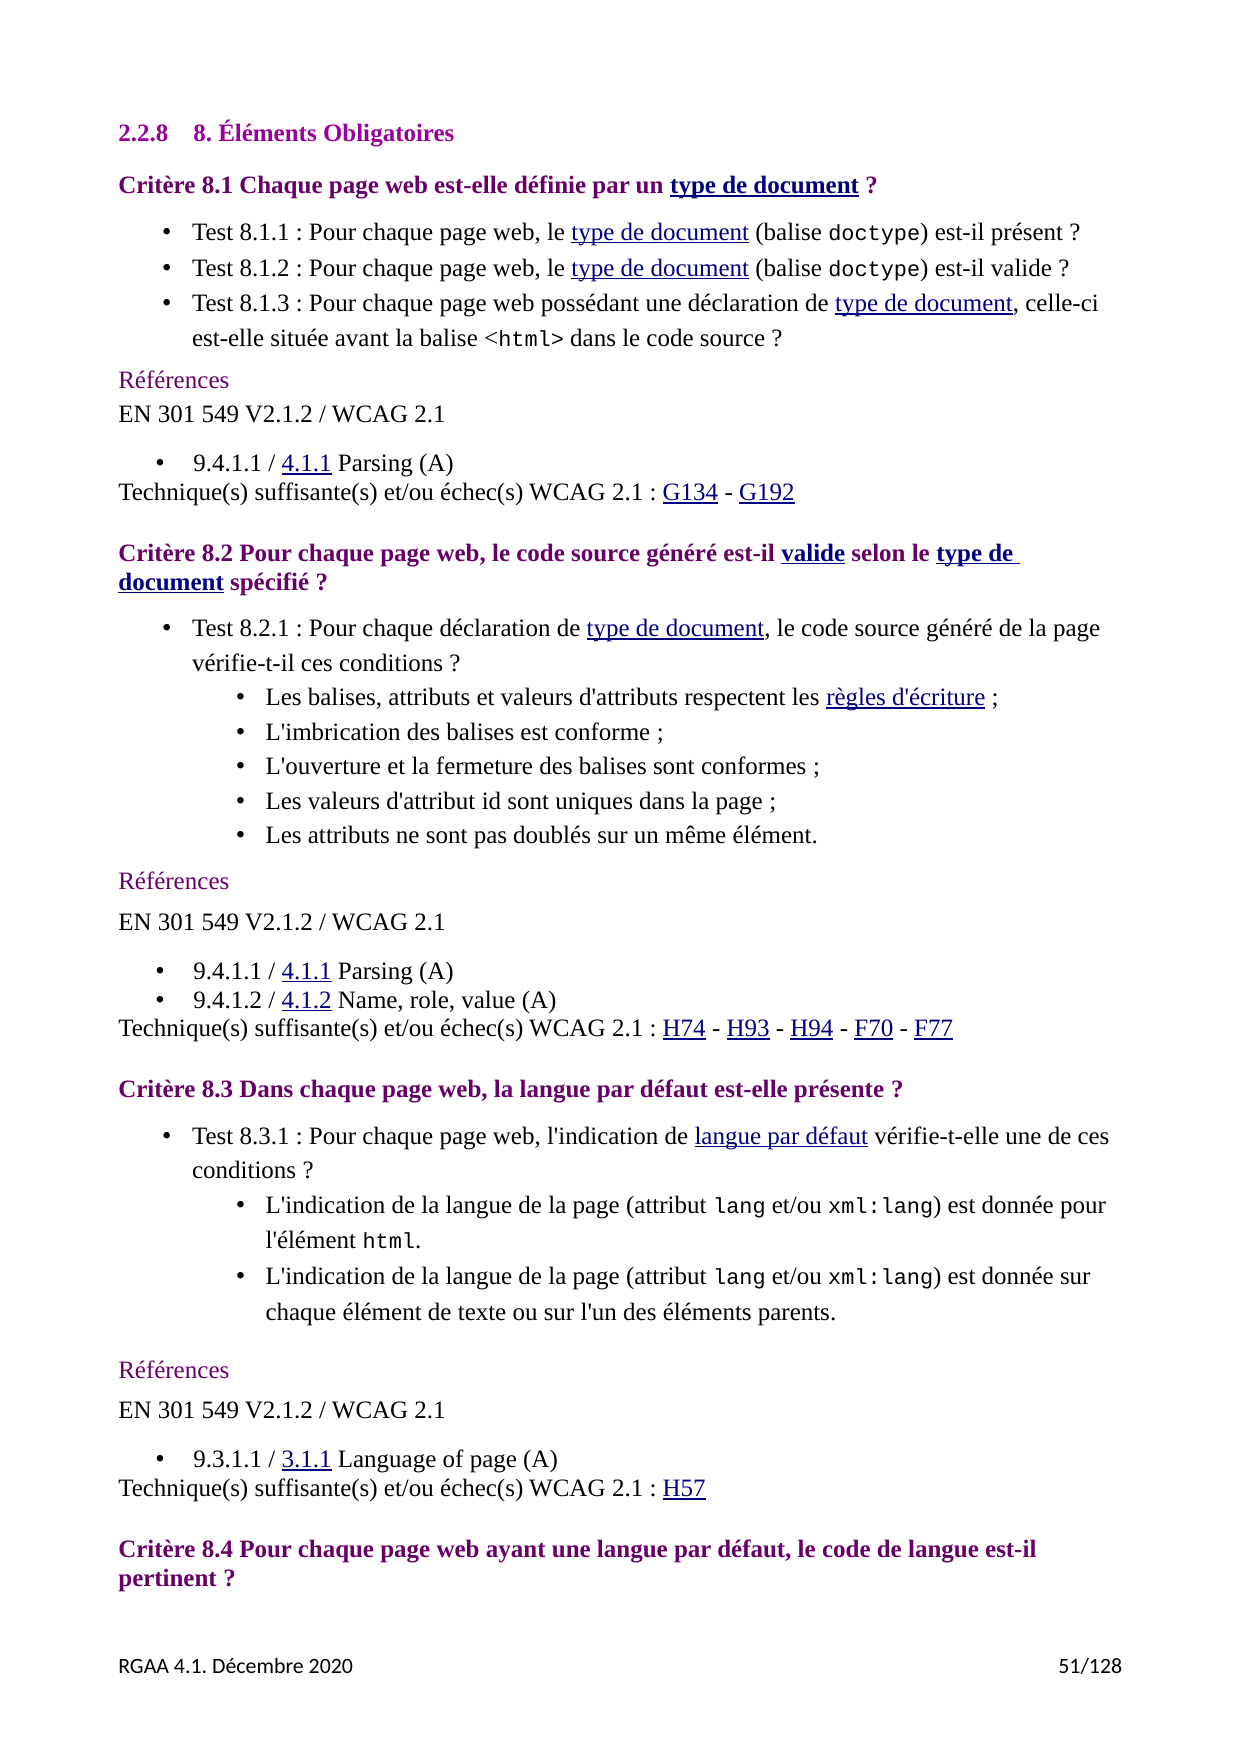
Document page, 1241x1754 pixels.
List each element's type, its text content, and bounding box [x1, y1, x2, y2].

list Test 8.1.3 : Pour chaque page web possédant une déclaration de type de document, celle-ci est-elle située avant la balise <html> dans le code source ? [162, 288, 1122, 353]
text Technique(s) suffisante(s) et/ou échec(s) WCAG 2.1 : H57 [118, 1473, 1122, 1502]
list Test 8.1.2 : Pour chaque page web, le type de document (balise doctype) est-il valide ? [162, 253, 1122, 283]
list L'indication de la langue de la page (attribut lang et/ou xml:lang) est donnée pour l'élément html. [236, 1190, 1122, 1255]
list Test 8.2.1 : Pour chaque déclaration de type de document, le code source généré de la page vérifie-t-il ces conditions ? [162, 613, 1122, 677]
subtitle Critère 8.1 Chaque page web est-elle définie par un type de document ? [118, 170, 1122, 199]
subtitle Références [118, 365, 1122, 393]
subtitle Critère 8.2 Pour chaque page web, le code source généré est-il valide selon le type de document spécifié ? [118, 538, 1122, 596]
list 9.4.1.1 / 4.1.1 Parsing (A) [156, 956, 1122, 985]
list L'imbrication des balises est conforme ; [236, 717, 1122, 746]
list Test 8.1.1 : Pour chaque page web, le type de document (balise doctype) est-il présent ? [162, 217, 1122, 247]
text EN 301 549 V2.1.2 / WCAG 2.1 [118, 399, 1122, 428]
list 9.4.1.1 / 4.1.1 Parsing (A) [156, 448, 1122, 477]
subtitle Critère 8.4 Pour chaque page web ayant une langue par défaut, le code de langue est-il pertinent ? [118, 1534, 1122, 1592]
list Test 8.3.1 : Pour chaque page web, l'indication de langue par défaut vérifie-t-elle une de ces conditions ? [162, 1121, 1122, 1184]
list L'ouverture et la fermeture des balises sont conformes ; [236, 751, 1122, 780]
subtitle 8. Éléments Obligatoires [118, 118, 1122, 147]
text EN 301 549 V2.1.2 / WCAG 2.1 [118, 907, 1122, 936]
subtitle Références [118, 866, 1122, 895]
list 9.3.1.1 / 3.1.1 Language of page (A) [156, 1444, 1122, 1473]
subtitle Critère 8.3 Dans chaque page web, la langue par défaut est-elle présente ? [118, 1074, 1122, 1103]
text Technique(s) suffisante(s) et/ou échec(s) WCAG 2.1 : G134 - G192 [118, 477, 1122, 506]
text EN 301 549 V2.1.2 / WCAG 2.1 [118, 1395, 1122, 1424]
list 9.4.1.2 / 4.1.2 Name, role, value (A) [156, 985, 1122, 1013]
list Les attributs ne sont pas doublés sur un même élément. [236, 820, 1122, 849]
list L'indication de la langue de la page (attribut lang et/ou xml:lang) est donnée sur chaque élément de texte ou sur l'un des éléments parents. [236, 1261, 1122, 1326]
text Technique(s) suffisante(s) et/ou échec(s) WCAG 2.1 : H74 - H93 - H94 - F70 - F77 [118, 1013, 1122, 1042]
list Les balises, attributs et valeurs d'attributs respectent les règles d'écriture ; [236, 682, 1122, 711]
list Les valeurs d'attribut id sont uniques dans la page ; [236, 786, 1122, 814]
subtitle Références [118, 1355, 1122, 1384]
